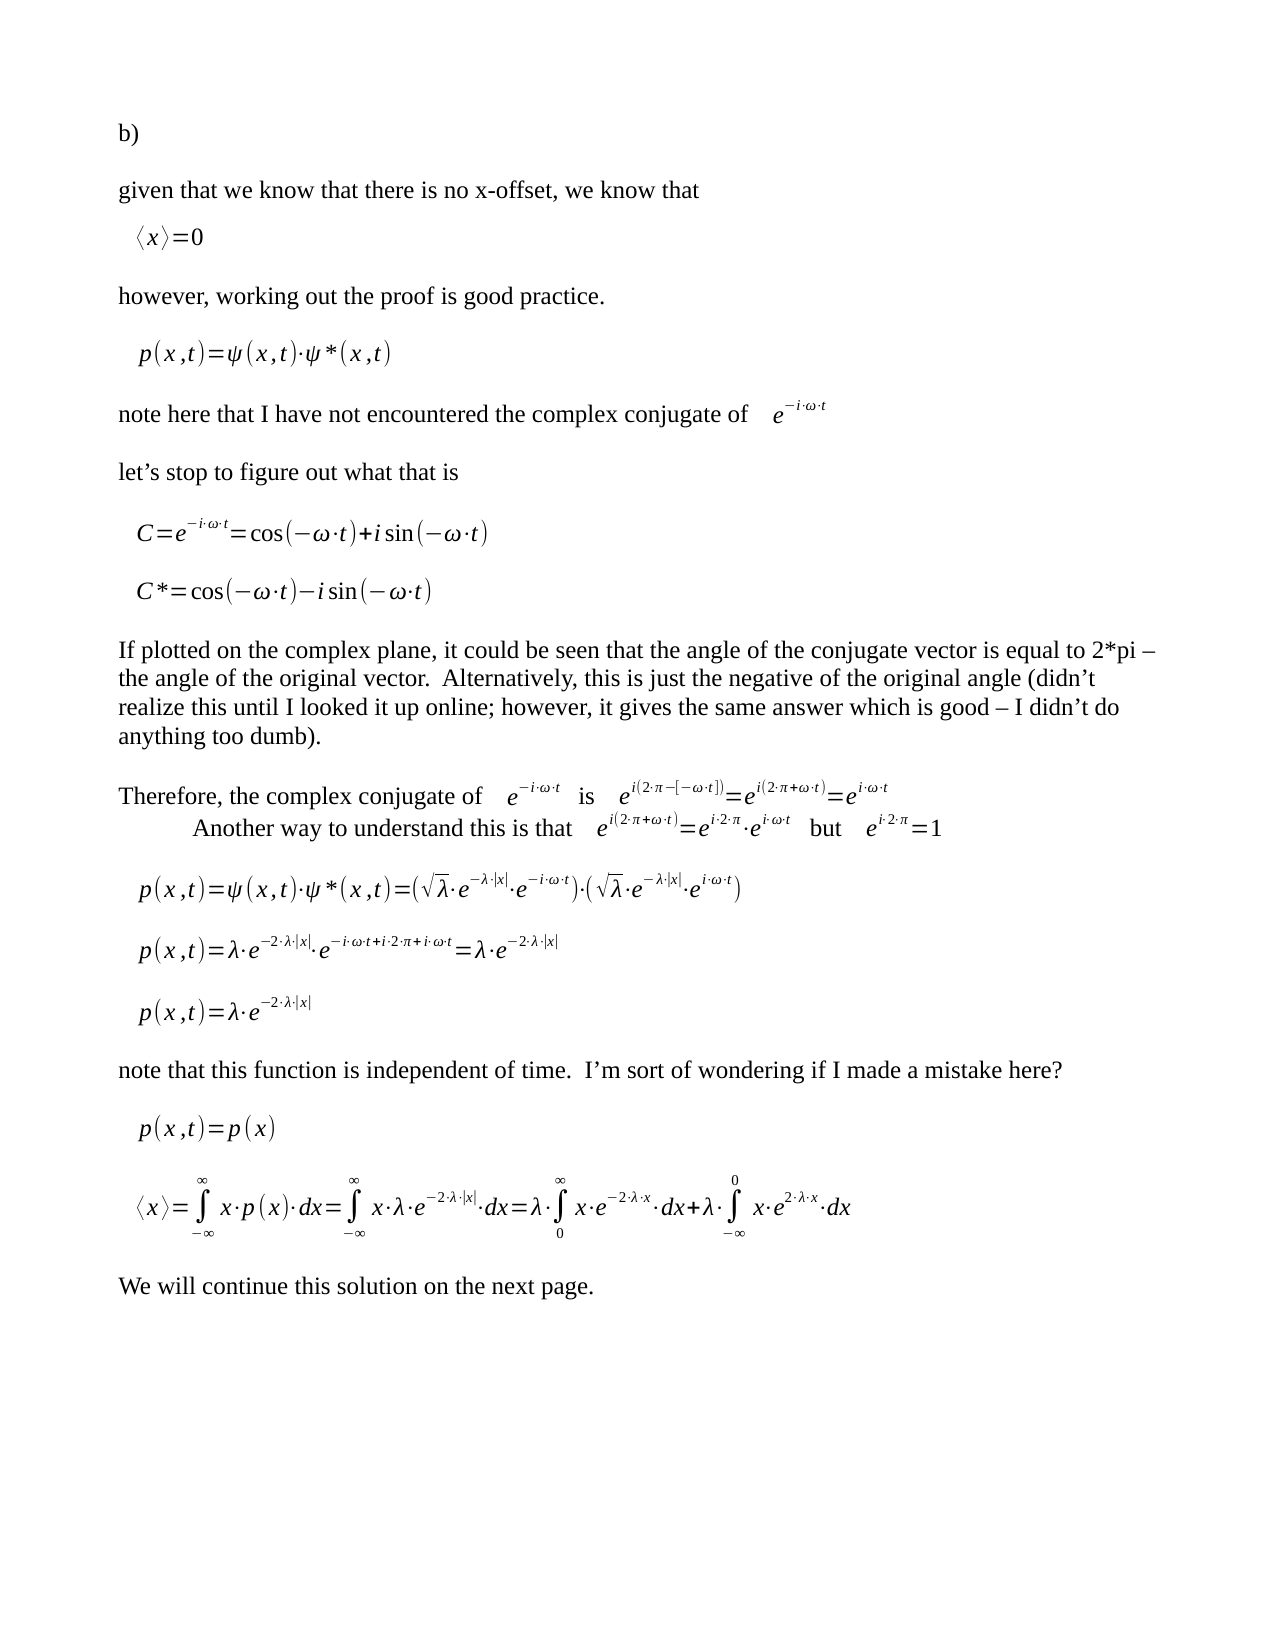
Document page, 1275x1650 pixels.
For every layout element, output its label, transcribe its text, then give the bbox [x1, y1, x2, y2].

text however, working out the proof is good practice. [118, 281, 1157, 309]
text Another way to understand this is that but [118, 810, 1157, 842]
text If plotted on the complex plane, it could be seen that the angle of the conjugate vector is equal to 2*pi – the angle of the original vector. Alternatively, this is just the negative of the original angle (didn’t realize this until I looked it up online; however, it gives the same answer which is good – I didn’t do anything too dumb). [118, 635, 1157, 750]
text let’s stop to figure out what that is [118, 457, 1157, 486]
text b) [118, 118, 1157, 147]
text note here that I have not encountered the complex conjugate of [118, 397, 1157, 428]
text Therefore, the complex conjugate of is [118, 778, 1157, 810]
text We will continue this solution on the next page. [118, 1271, 1157, 1300]
text given that we know that there is no x-offset, we know that [118, 176, 1157, 204]
text note that this function is independent of time. I’m sort of wondering if I made a mistake here? [118, 1055, 1157, 1084]
